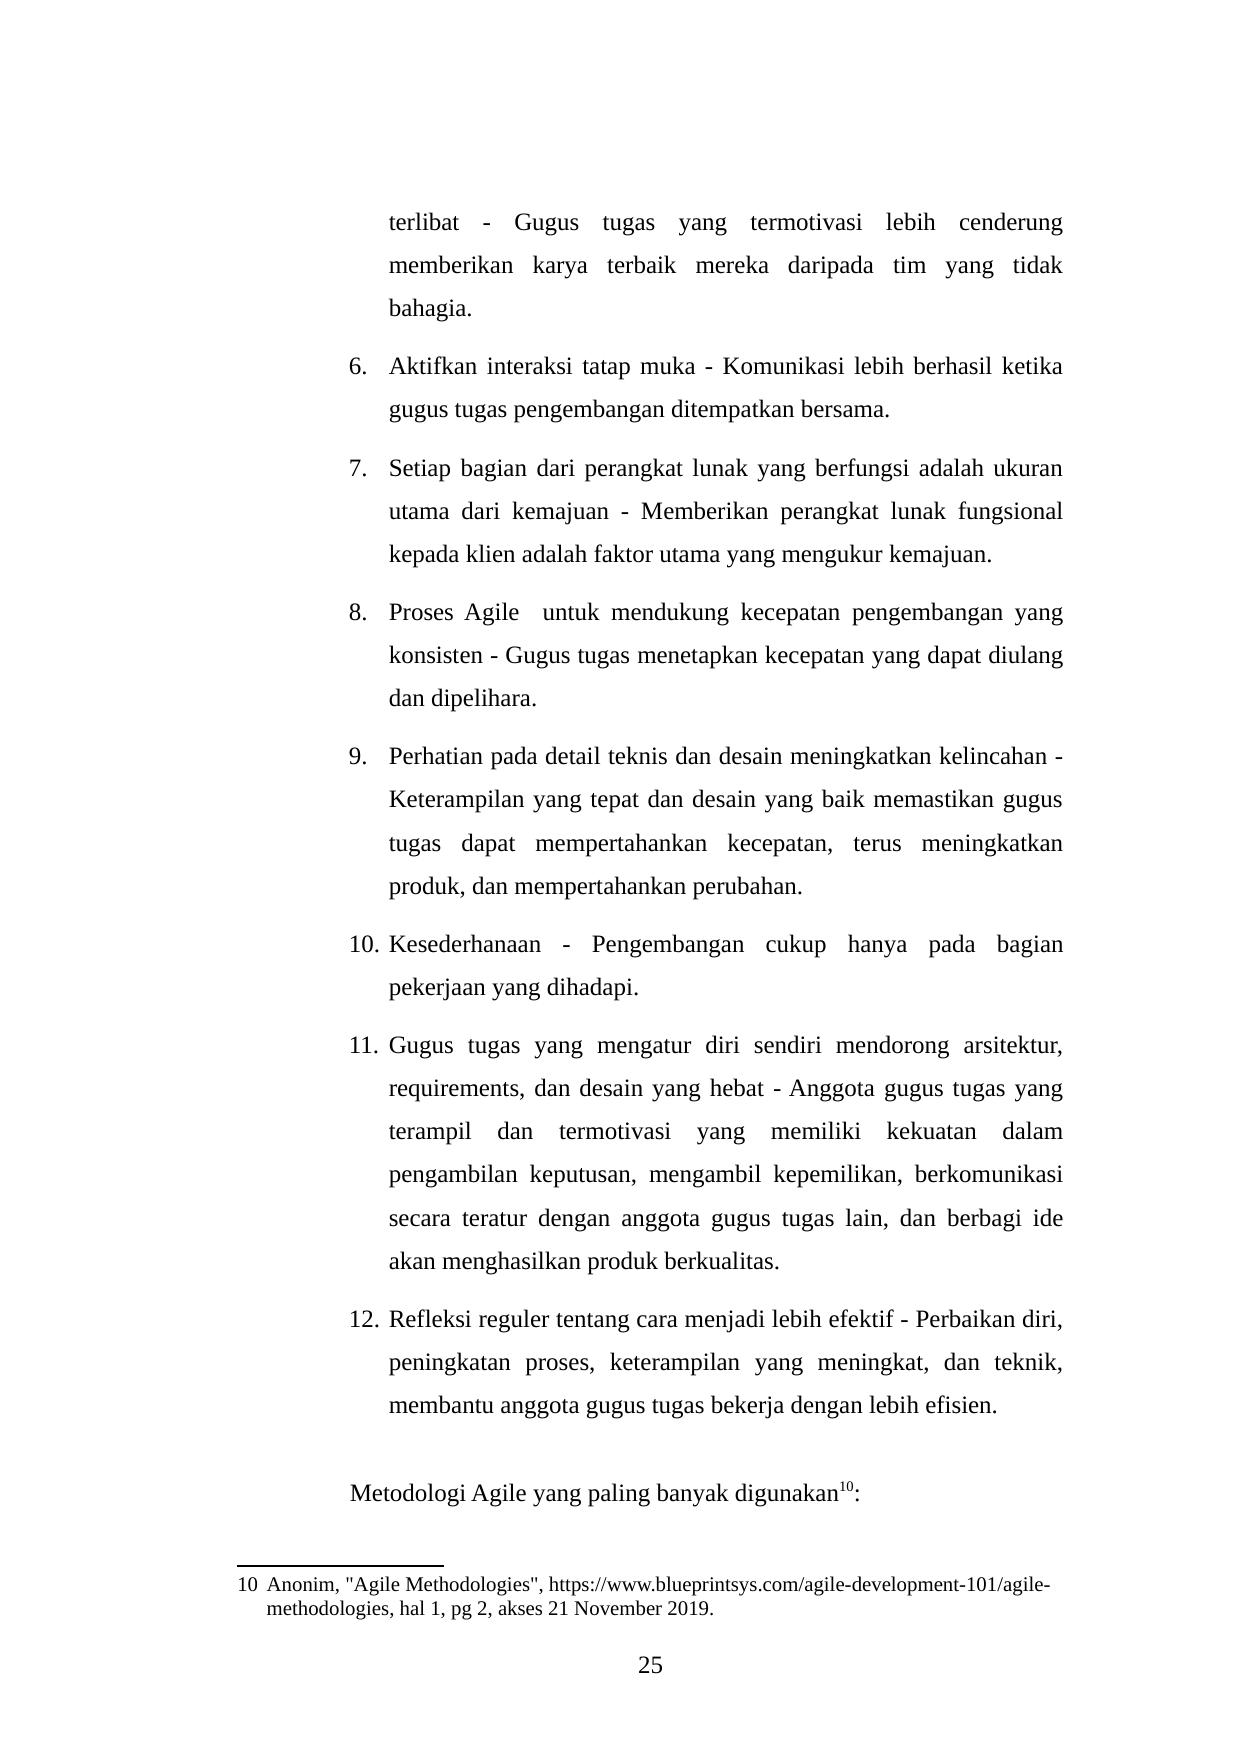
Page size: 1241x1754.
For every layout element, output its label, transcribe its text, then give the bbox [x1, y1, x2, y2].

text Metodologi Agile yang paling banyak digunakan: [237, 1478, 1063, 1507]
text 7. Setiap bagian dari perangkat lunak yang berfungsi adalah ukuran utama dari kemajuan - Memberikan perangkat lunak fungsional kepada klien adalah faktor utama yang mengukur kemajuan. [349, 453, 1063, 568]
text 12. Refleksi reguler tentang cara menjadi lebih efektif - Perbaikan diri, peningkatan proses, keterampilan yang meningkat, dan teknik, membantu anggota gugus tugas bekerja dengan lebih efisien. [349, 1304, 1063, 1419]
text Anonim, "Agile Methodologies", https://www.blueprintsys.com/agile-development-101/agile-methodologies, hal 1, pg 2, akses 21 November 2019. [237, 1572, 1063, 1620]
text 10. Kesederhanaan - Pengembangan cukup hanya pada bagian pekerjaan yang dihadapi. [349, 929, 1063, 1001]
text terlibat - Gugus tugas yang termotivasi lebih cenderung memberikan karya terbaik mereka daripada tim yang tidak bahagia. [349, 207, 1063, 322]
text 8. Proses Agile untuk mendukung kecepatan pengembangan yang konsisten - Gugus tugas menetapkan kecepatan yang dapat diulang dan dipelihara. [349, 597, 1063, 712]
text 9. Perhatian pada detail teknis dan desain meningkatkan kelincahan - Keterampilan yang tepat dan desain yang baik memastikan gugus tugas dapat mempertahankan kecepatan, terus meningkatkan produk, dan mempertahankan perubahan. [349, 741, 1063, 899]
text 6. Aktifkan interaksi tatap muka - Komunikasi lebih berhasil ketika gugus tugas pengembangan ditempatkan bersama. [349, 351, 1063, 423]
text 11. Gugus tugas yang mengatur diri sendiri mendorong arsitektur, requirements, dan desain yang hebat - Anggota gugus tugas yang terampil dan termotivasi yang memiliki kekuatan dalam pengambilan keputusan, mengambil kepemilikan, berkomunikasi secara teratur dengan anggota gugus tugas lain, dan berbagi ide akan menghasilkan produk berkualitas. [349, 1030, 1063, 1274]
